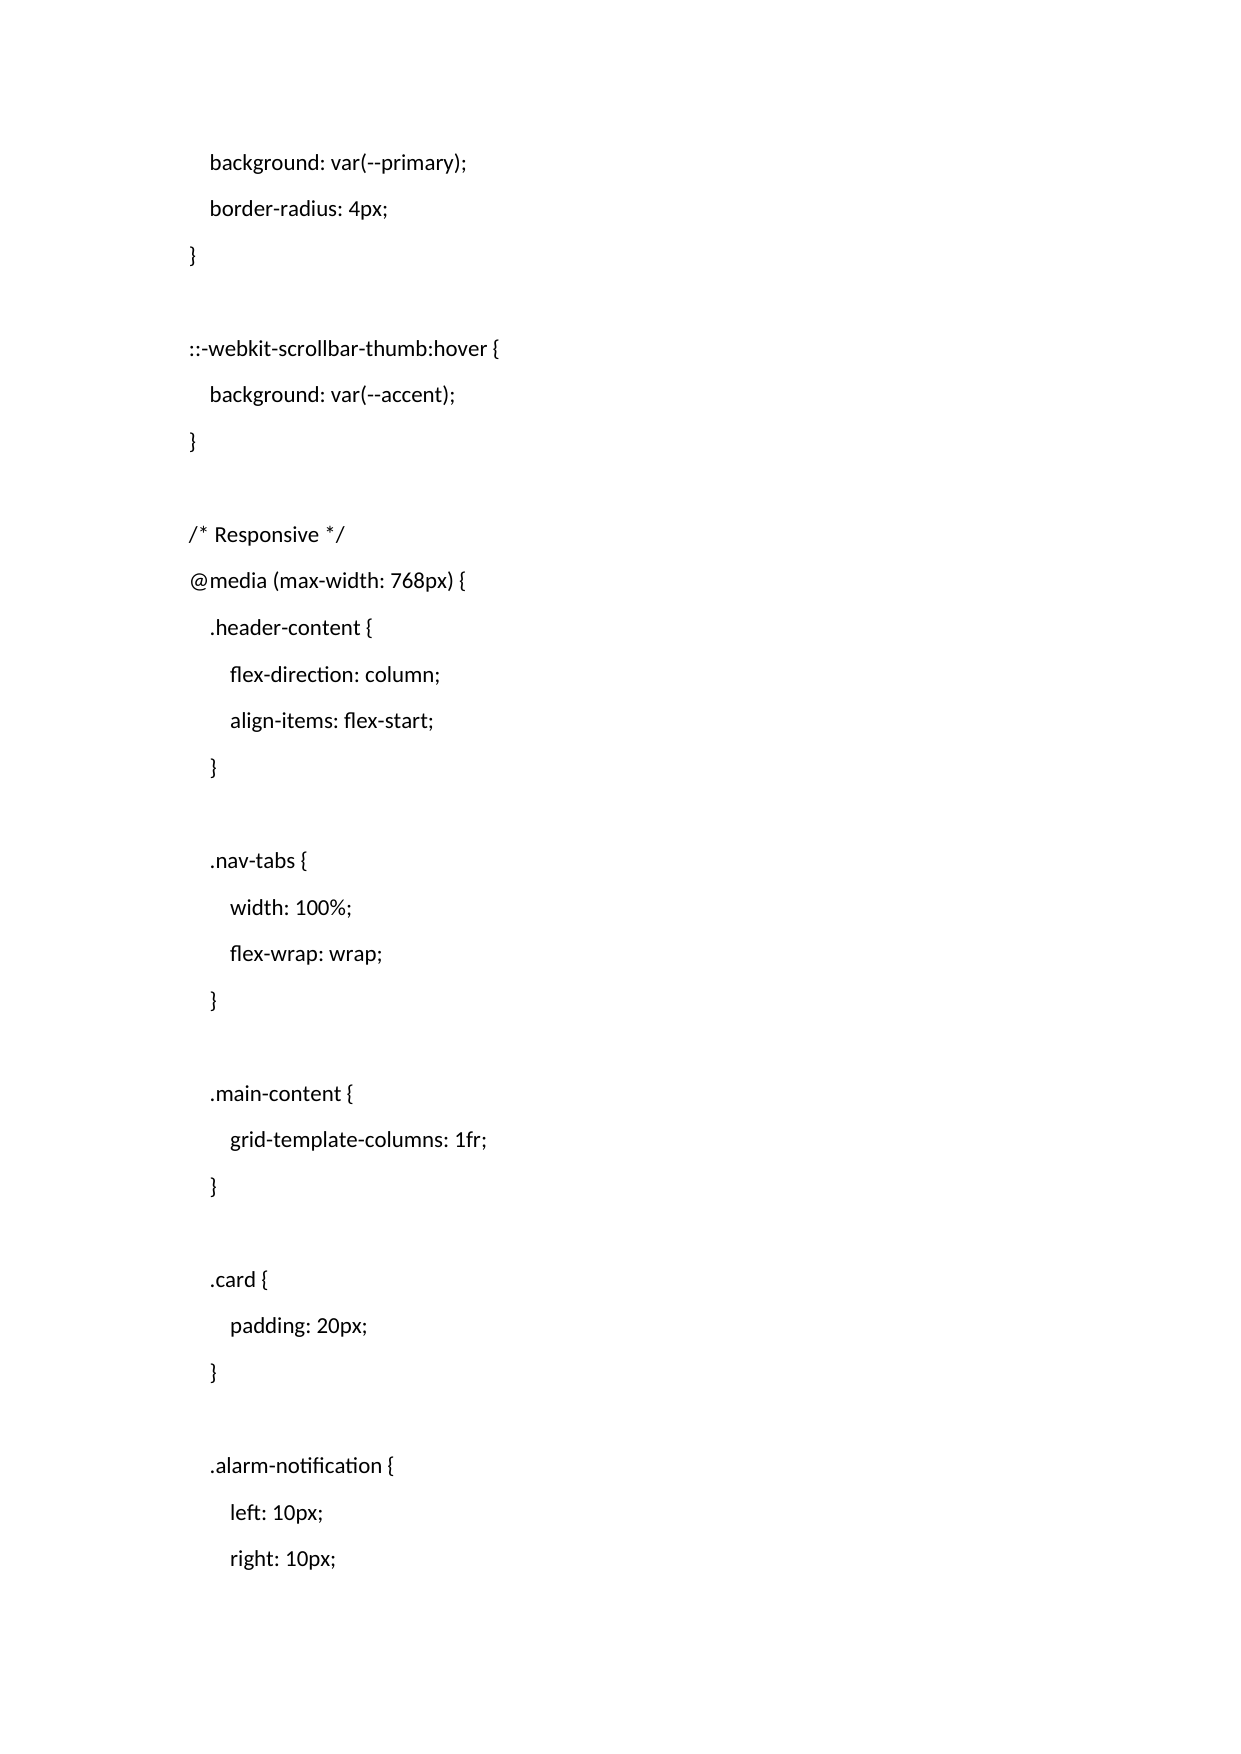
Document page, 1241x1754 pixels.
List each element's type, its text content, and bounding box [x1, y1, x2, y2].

text .alarm-notification { [148, 1451, 1093, 1479]
text @media (max-width: 768px) { [148, 567, 1093, 595]
text } [148, 753, 1093, 781]
text right: 10px; [148, 1544, 1093, 1572]
text .header-content { [148, 613, 1093, 641]
text background: var(--accent); [148, 380, 1093, 408]
text flex-direction: column; [148, 660, 1093, 688]
text .nav-tabs { [148, 846, 1093, 874]
text left: 10px; [148, 1498, 1093, 1526]
text ::-webkit-scrollbar-thumb:hover { [148, 334, 1093, 362]
text } [148, 986, 1093, 1014]
text border-radius: 4px; [148, 194, 1093, 222]
text } [148, 241, 1093, 269]
text background: var(--primary); [148, 148, 1093, 176]
text padding: 20px; [148, 1312, 1093, 1340]
text .main-content { [148, 1079, 1093, 1107]
text grid-template-columns: 1fr; [148, 1125, 1093, 1153]
text /* Responsive */ [148, 520, 1093, 548]
text flex-wrap: wrap; [148, 939, 1093, 967]
text width: 100%; [148, 893, 1093, 921]
text } [148, 427, 1093, 455]
text .card { [148, 1265, 1093, 1293]
text align-items: flex-start; [148, 706, 1093, 734]
text } [148, 1172, 1093, 1200]
text } [148, 1358, 1093, 1386]
